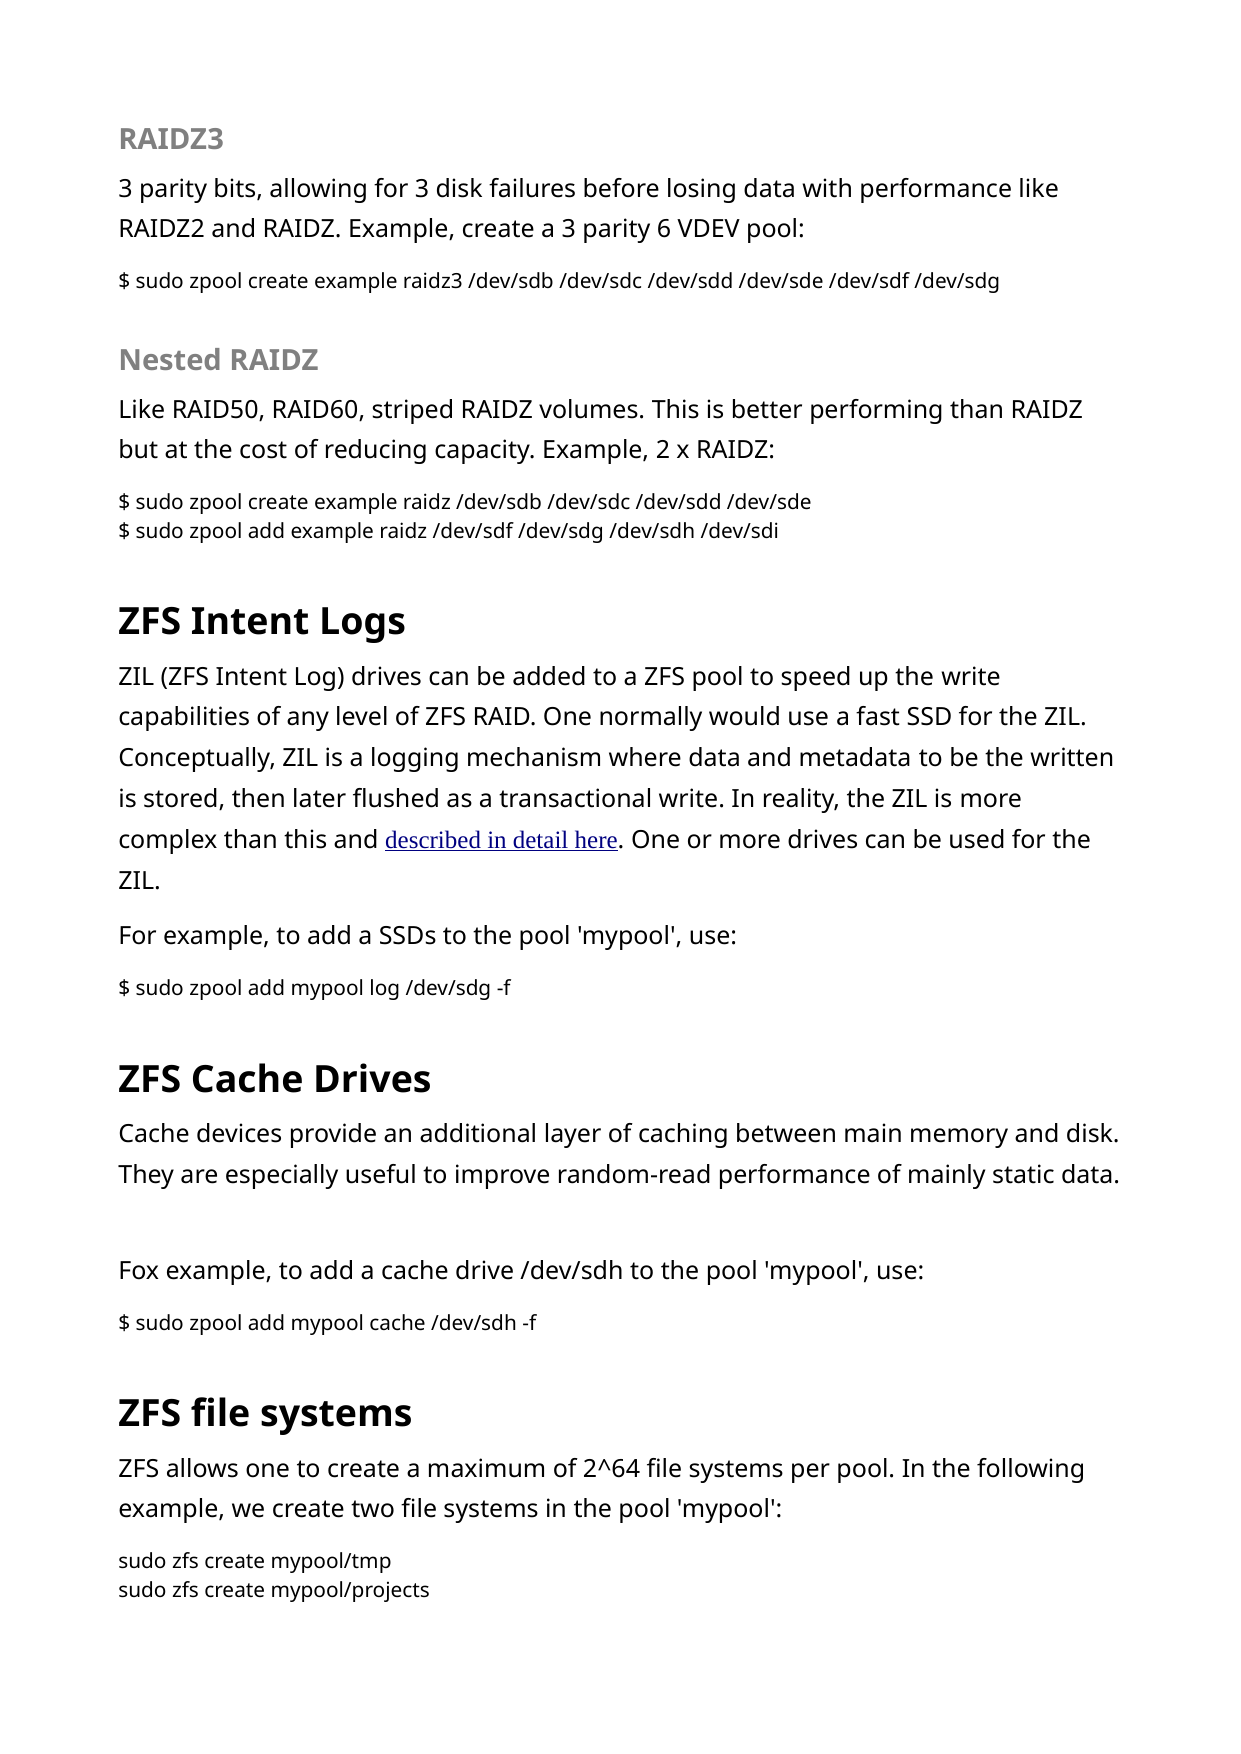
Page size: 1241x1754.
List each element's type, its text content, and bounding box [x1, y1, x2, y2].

subtitle Nested RAIDZ [118, 339, 1122, 379]
text 3 parity bits, allowing for 3 disk failures before losing data with performance like RAIDZ2 and RAIDZ. Example, create a 3 parity 6 VDEV pool: [118, 170, 1122, 245]
subtitle ZFS Intent Logs [118, 595, 1122, 646]
text sudo zfs create mypool/tmp [118, 1547, 1122, 1575]
text ZFS allows one to create a maximum of 2^64 file systems per pool. In the following example, we create two file systems in the pool 'mypool': [118, 1450, 1122, 1525]
text $ sudo zpool create example raidz /dev/sdb /dev/sdc /dev/sdd /dev/sde [118, 487, 1122, 516]
subtitle ZFS Cache Drives [118, 1052, 1122, 1103]
text $ sudo zpool create example raidz3 /dev/sdb /dev/sdc /dev/sdd /dev/sde /dev/sdf /dev/sdg [118, 267, 1122, 295]
text Like RAID50, RAID60, striped RAIDZ volumes. This is better performing than RAIDZ but at the cost of reducing capacity. Example, 2 x RAIDZ: [118, 391, 1122, 466]
text $ sudo zpool add mypool log /dev/sdg -f [118, 973, 1122, 1002]
text Fox example, to add a cache drive /dev/sdh to the pool 'mypool', use: [118, 1253, 1122, 1287]
text For example, to add a SSDs to the pool 'mypool', use: [118, 918, 1122, 952]
text Cache devices provide an additional layer of caching between main memory and disk. They are especially useful to improve random-read performance of mainly static data. [118, 1116, 1122, 1231]
text $ sudo zpool add mypool cache /dev/sdh -f [118, 1308, 1122, 1336]
text $ sudo zpool add example raidz /dev/sdf /dev/sdg /dev/sdh /dev/sdi [118, 516, 1122, 544]
text ZIL (ZFS Intent Log) drives can be added to a ZFS pool to speed up the write capabilities of any level of ZFS RAID. One normally would use a fast SSD for the ZIL. Conceptually, ZIL is a logging mechanism where data and metadata to be the written is stored, then later flushed as a transactional write. In reality, the ZIL is more complex than this and described in detail here. One or more drives can be used for the ZIL. [118, 658, 1122, 896]
subtitle ZFS file systems [118, 1387, 1122, 1438]
subtitle RAIDZ3 [118, 118, 1122, 158]
text sudo zfs create mypool/projects [118, 1575, 1122, 1603]
